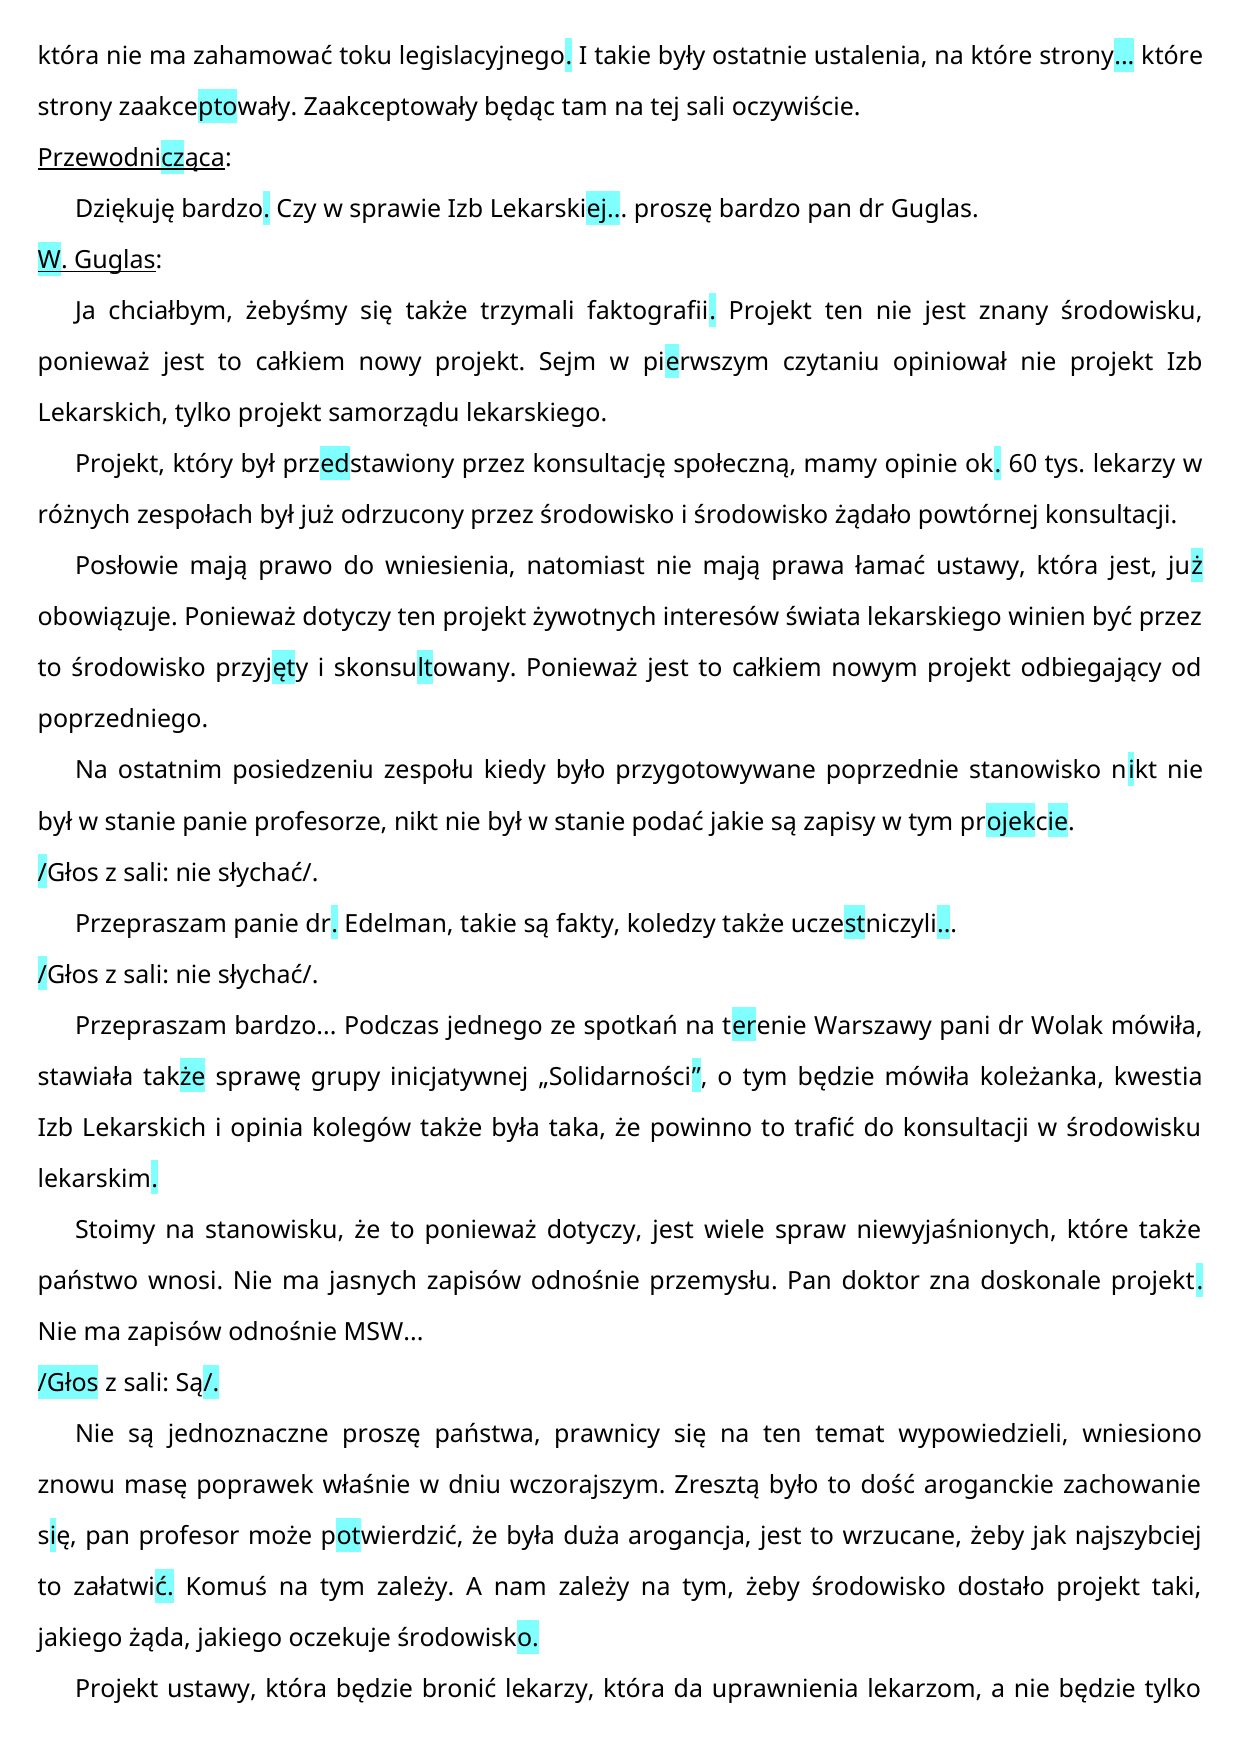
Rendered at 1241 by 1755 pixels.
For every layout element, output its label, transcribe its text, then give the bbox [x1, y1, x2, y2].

text Stoimy na stanowisku, że to ponieważ dotyczy, jest wiele spraw niewyjaśnionych, które także państwo wnosi. Nie ma jasnych zapisów odnośnie przemysłu. Pan doktor zna doskonale projekt. Nie ma zapisów odnośnie MSW... [37, 1211, 1203, 1348]
text /Głos z sali: nie słychać/. [37, 956, 1203, 990]
text Ja chciałbym, żebyśmy się także trzymali faktografii. Projekt ten nie jest znany środowisku, ponieważ jest to całkiem nowy projekt. Sejm w pierwszym czytaniu opiniował nie projekt Izb Lekarskich, tylko projekt samorządu lekarskiego. [37, 293, 1203, 429]
text Dziękuję bardzo. Czy w sprawie Izb Lekarskiej... proszę bardzo pan dr Guglas. [37, 191, 1203, 225]
text Przewodnicząca: [37, 139, 1203, 174]
text W. Guglas: [37, 242, 1203, 276]
text Projekt ustawy, która będzie bronić lekarzy, która da uprawnienia lekarzom, a nie będzie tylko [37, 1671, 1203, 1705]
text która nie ma zahamować toku legislacyjnego. I takie były ostatnie ustalenia, na które strony... które strony zaakceptowały. Zaakceptowały będąc tam na tej sali oczywiście. [37, 37, 1203, 123]
text Przepraszam bardzo... Podczas jednego ze spotkań na terenie Warszawy pani dr Wolak mówiła, stawiała także sprawę grupy inicjatywnej „Solidarności”, o tym będzie mówiła koleżanka, kwestia Izb Lekarskich i opinia kolegów także była taka, że powinno to trafić do konsultacji w środowisku lekarskim. [37, 1007, 1203, 1194]
text Przepraszam panie dr. Edelman, takie są fakty, koledzy także uczestniczyli... [37, 905, 1203, 939]
text /Głos z sali: nie słychać/. [37, 854, 1203, 888]
text Na ostatnim posiedzeniu zespołu kiedy było przygotowywane poprzednie stanowisko nikt nie był w stanie panie profesorze, nikt nie był w stanie podać jakie są zapisy w tym projekcie. [37, 752, 1203, 837]
text Projekt, który był przedstawiony przez konsultację społeczną, mamy opinie ok. 60 tys. lekarzy w różnych zespołach był już odrzucony przez środowisko i środowisko żądało powtórnej konsultacji. [37, 446, 1203, 531]
text Nie są jednoznaczne proszę państwa, prawnicy się na ten temat wypowiedzieli, wniesiono znowu masę poprawek właśnie w dniu wczorajszym. Zresztą było to dość aroganckie zachowanie się, pan profesor może potwierdzić, że była duża arogancja, jest to wrzucane, żeby jak najszybciej to załatwić. Komuś na tym zależy. A nam zależy na tym, żeby środowisko dostało projekt taki, jakiego żąda, jakiego oczekuje środowisko. [37, 1416, 1203, 1654]
text /Głos z sali: Są/. [37, 1364, 1203, 1399]
text Posłowie mają prawo do wniesienia, natomiast nie mają prawa łamać ustawy, która jest, już obowiązuje. Ponieważ dotyczy ten projekt żywotnych interesów świata lekarskiego winien być przez to środowisko przyjęty i skonsultowany. Ponieważ jest to całkiem nowym projekt odbiegający od poprzedniego. [37, 548, 1203, 735]
